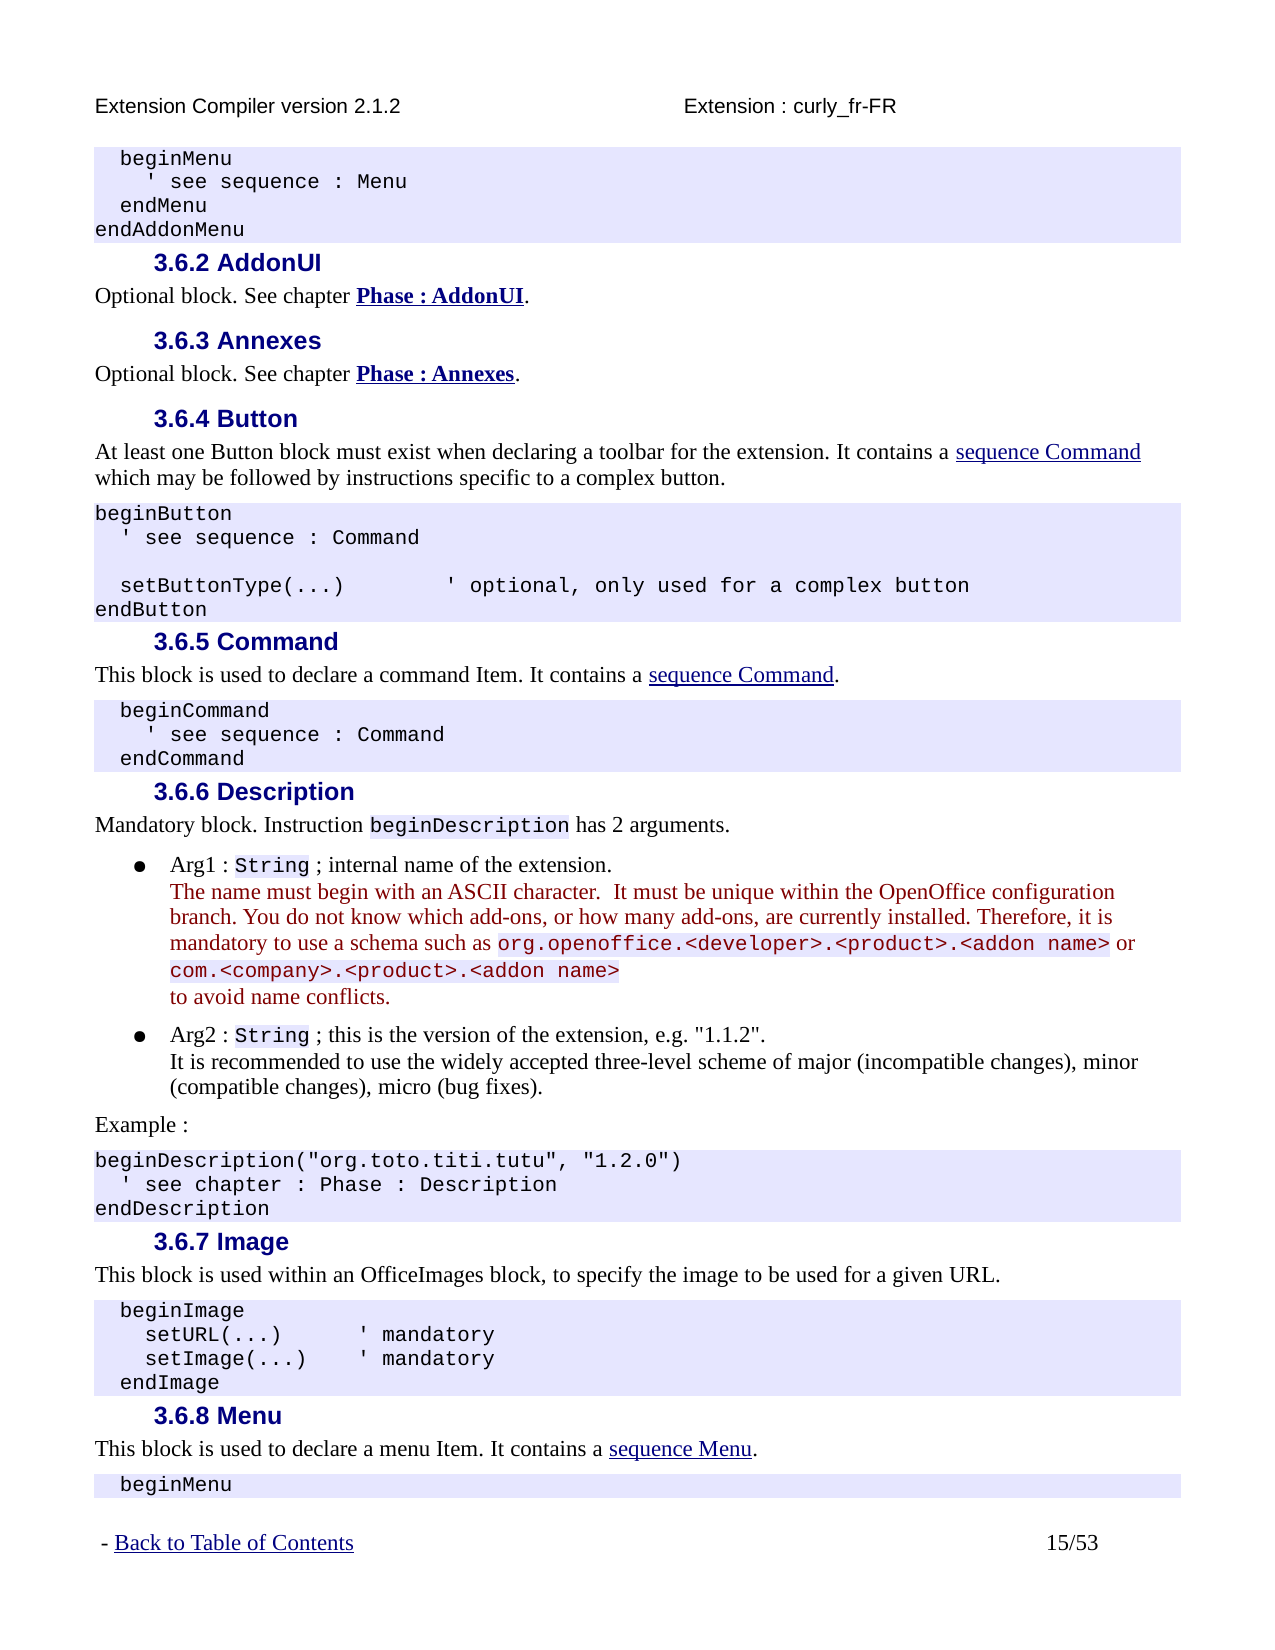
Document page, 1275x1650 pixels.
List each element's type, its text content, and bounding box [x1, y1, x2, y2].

text setImage(...) ' mandatory [94, 1348, 1181, 1372]
list Arg2 : String ; this is the version of the extension, e.g. "1.1.2". It is recommended to use the widely accepted three-level scheme of major (incompatible changes), minor (compatible changes), micro (bug fixes). [132, 1022, 1181, 1099]
text beginButton [94, 503, 1181, 527]
subtitle Image [153, 1228, 1181, 1256]
text beginCommand [94, 700, 1181, 724]
text setButtonType(...) ' optional, only used for a complex button [94, 574, 1181, 598]
text ' see sequence : Menu [94, 171, 1181, 195]
text Mandatory block. Instruction beginDescription has 2 arguments. [94, 812, 1181, 839]
text Example : [94, 1112, 1181, 1138]
text endImage [94, 1372, 1181, 1396]
subtitle Button [153, 405, 1181, 433]
text beginMenu [94, 147, 1181, 171]
list Arg1 : String ; internal name of the extension. The name must begin with an ASCII character. It must be unique within the OpenOffice configuration branch. You do not know which add-ons, or how many add-ons, are currently installed. Therefore, it is mandatory to use a schema such as org.openoffice.<developer>.<product>.<addon name> or com.<company>.<product>.<addon name> to avoid name conflicts. [132, 852, 1181, 1009]
text beginDescription("org.toto.titi.tutu", "1.2.0") [94, 1150, 1181, 1174]
text Optional block. See chapter Phase : AddonUI. [94, 283, 1181, 309]
text endAddonMenu [94, 219, 1181, 243]
text beginImage [94, 1300, 1181, 1324]
text endCommand [94, 748, 1181, 772]
text endMenu [94, 195, 1181, 219]
text endButton [94, 598, 1181, 622]
subtitle Annexes [153, 327, 1181, 355]
subtitle Command [153, 628, 1181, 656]
text Optional block. See chapter Phase : Annexes. [94, 361, 1181, 387]
subtitle Menu [153, 1402, 1181, 1430]
text This block is used to declare a command Item. It contains a sequence Command. [94, 662, 1181, 688]
text This block is used to declare a menu Item. It contains a sequence Menu. [94, 1436, 1181, 1461]
text At least one Button block must exist when declaring a toolbar for the extension. It contains a sequence Command which may be followed by instructions specific to a complex button. [94, 439, 1181, 490]
text endDescription [94, 1198, 1181, 1222]
text ' see chapter : Phase : Description [94, 1174, 1181, 1198]
text This block is used within an OfficeImages block, to specify the image to be used for a given URL. [94, 1262, 1181, 1287]
text setURL(...) ' mandatory [94, 1324, 1181, 1348]
text beginMenu [94, 1474, 1181, 1498]
text ' see sequence : Command [94, 724, 1181, 748]
text ' see sequence : Command [94, 527, 1181, 551]
subtitle Description [153, 778, 1181, 806]
subtitle AddonUI [153, 249, 1181, 277]
